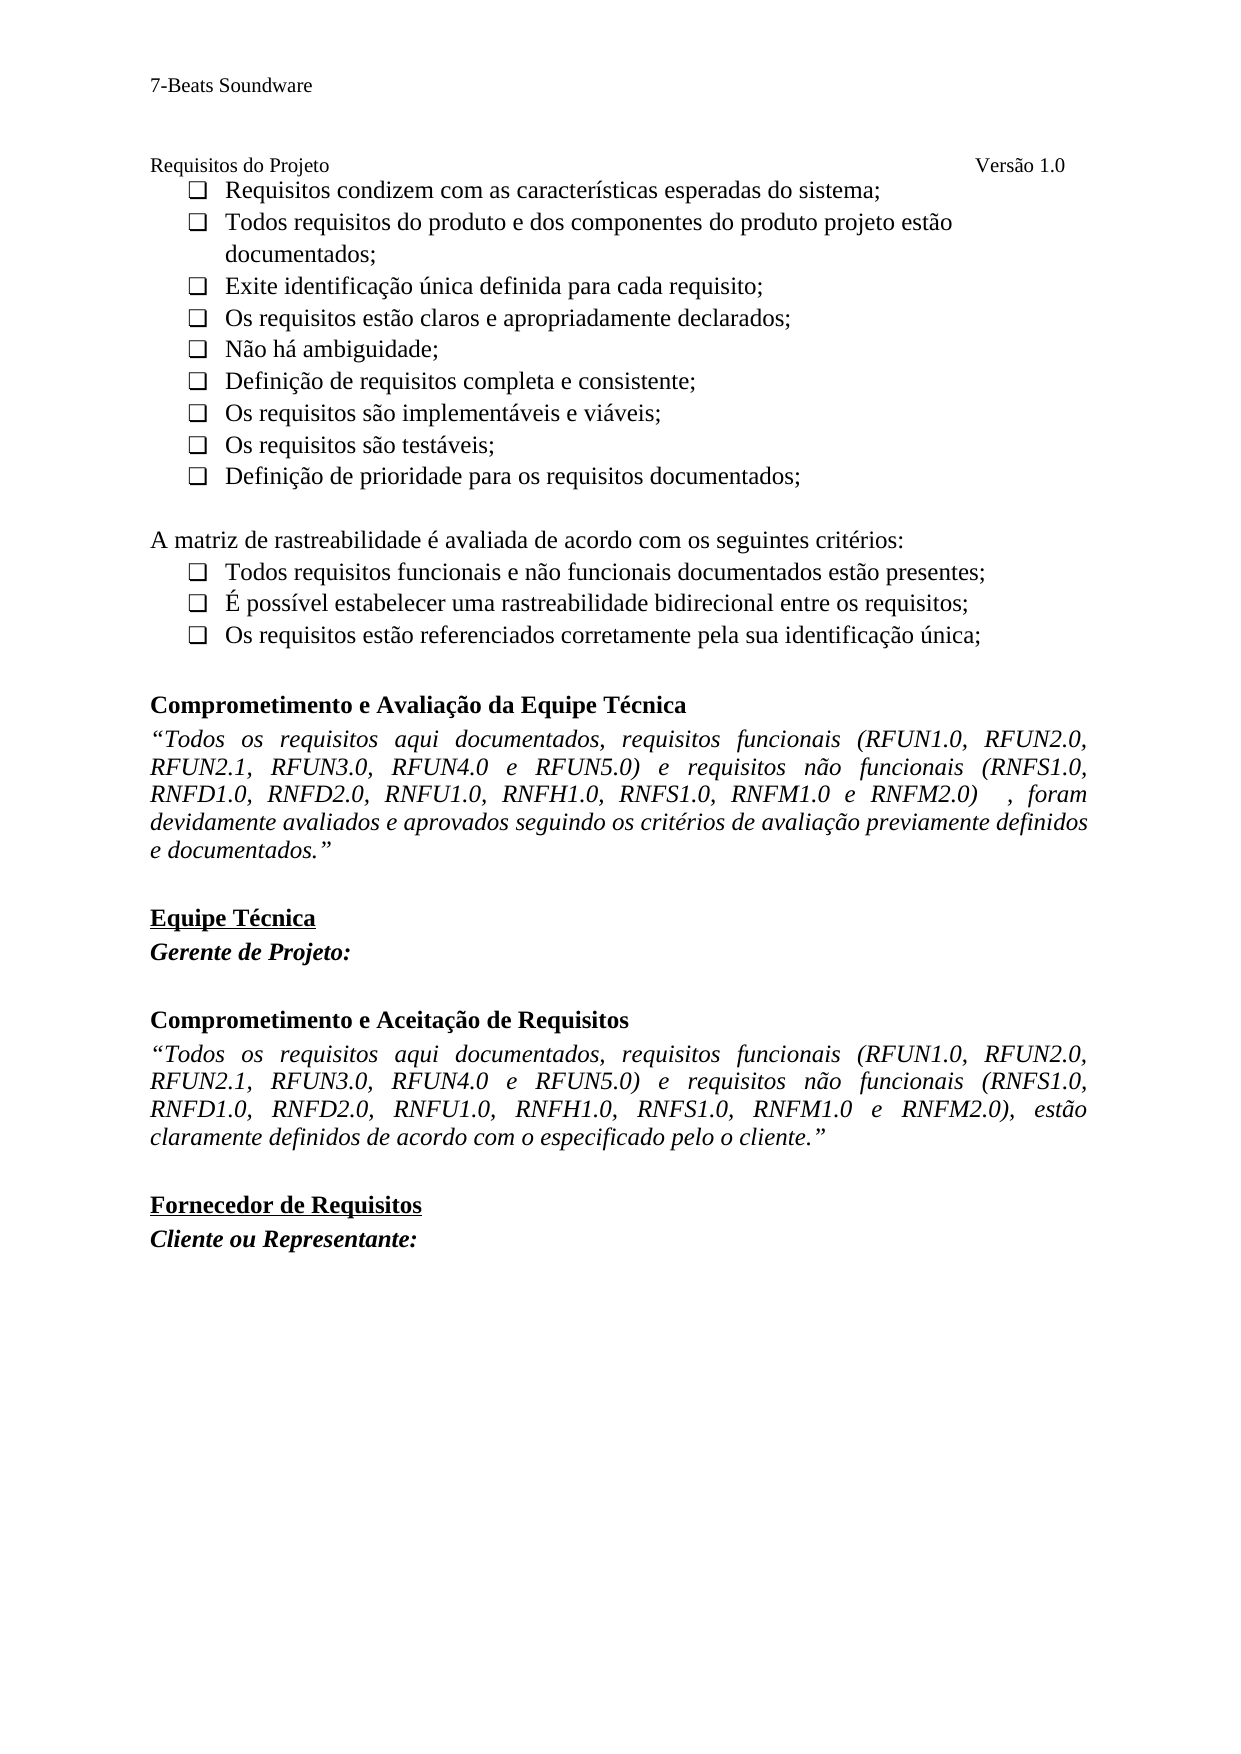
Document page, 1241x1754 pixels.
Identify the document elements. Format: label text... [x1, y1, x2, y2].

list Os requisitos são testáveis; [187, 431, 1091, 458]
list Exite identificação única definida para cada requisito; [187, 272, 1091, 299]
list Os requisitos são implementáveis e viáveis; [187, 399, 1091, 427]
list Definição de requisitos completa e consistente; [187, 367, 1091, 395]
list Requisitos condizem com as características esperadas do sistema; [187, 177, 1091, 204]
list Todos requisitos funcionais e não funcionais documentados estão presentes; [187, 558, 1091, 586]
text A matriz de rastreabilidade é avaliada de acordo com os seguintes critérios: [150, 526, 1091, 554]
list Definição de prioridade para os requisitos documentados; [187, 462, 1091, 490]
list Todos requisitos do produto e dos componentes do produto projeto estão documentados; [187, 208, 1091, 268]
text Gerente de Projeto: [150, 938, 1091, 966]
text Comprometimento e Aceitação de Requisitos [150, 1006, 1091, 1033]
list Os requisitos estão claros e apropriadamente declarados; [187, 304, 1091, 331]
list É possível estabelecer uma rastreabilidade bidirecional entre os requisitos; [187, 589, 1091, 617]
text Fornecedor de Requisitos [150, 1191, 1091, 1218]
list Os requisitos estão referenciados corretamente pela sua identificação única; [187, 621, 1091, 649]
text Comprometimento e Avaliação da Equipe Técnica [150, 691, 1091, 719]
text Cliente ou Representante: [150, 1225, 1091, 1252]
list Não há ambiguidade; [187, 335, 1091, 363]
text Equipe Técnica [150, 904, 1091, 932]
text “Todos os requisitos aqui documentados, requisitos funcionais (RFUN1.0, RFUN2.0, RFUN2.1, RFUN3.0, RFUN4.0 e RFUN5.0) e requisitos não funcionais (RNFS1.0, RNFD1.0, RNFD2.0, RNFU1.0, RNFH1.0, RNFS1.0, RNFM1.0 e RNFM2.0) , foram devidamente avaliados e aprovados seguindo os critérios de avaliação previamente definidos e documentados.” [150, 725, 1091, 864]
text “Todos os requisitos aqui documentados, requisitos funcionais (RFUN1.0, RFUN2.0, RFUN2.1, RFUN3.0, RFUN4.0 e RFUN5.0) e requisitos não funcionais (RNFS1.0, RNFD1.0, RNFD2.0, RNFU1.0, RNFH1.0, RNFS1.0, RNFM1.0 e RNFM2.0), estão claramente definidos de acordo com o especificado pelo o cliente.” [150, 1040, 1091, 1151]
